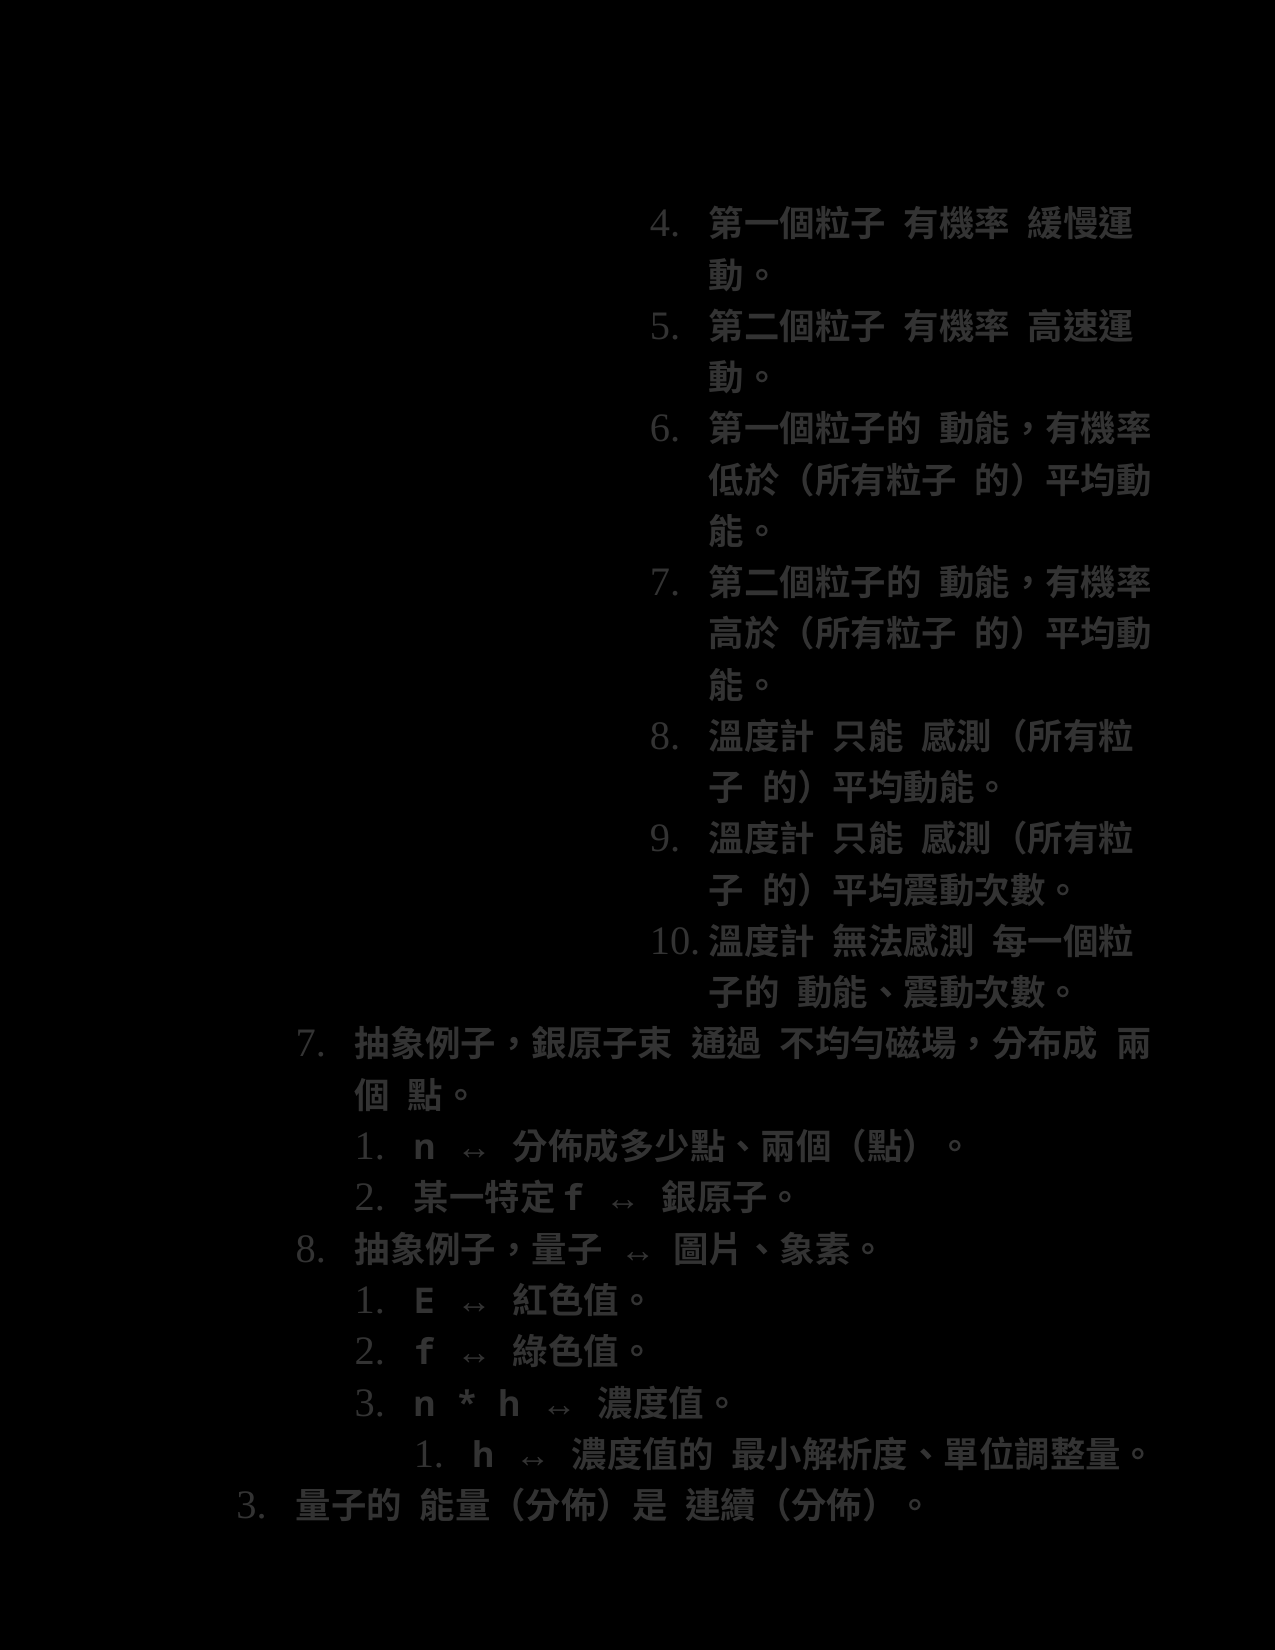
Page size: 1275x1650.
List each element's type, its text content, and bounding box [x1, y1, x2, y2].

list 溫度計 只能 感測（所有粒子 的）平均動能。 [649, 708, 1157, 811]
list 溫度計 只能 感測（所有粒子 的）平均震動次數。 [649, 811, 1157, 913]
list n ↔ 分佈成多少點、兩個（點）。 [354, 1118, 1157, 1170]
list h ↔ 濃度值的 最小解析度、單位調整量。 [413, 1426, 1157, 1478]
list 抽象例子，銀原子束 通過 不均勻磁場，分布成 兩個 點。 [295, 1016, 1157, 1118]
list 量子的 能量（分佈）是 連續（分佈）。 [236, 1478, 1157, 1529]
list 溫度計 無法感測 每一個粒子的 動能、震動次數。 [649, 913, 1157, 1016]
list 抽象例子，量子 ↔ 圖片、象素。 [295, 1221, 1157, 1272]
list E ↔ 紅色值。 [354, 1272, 1157, 1324]
list 第二個粒子的 動能，有機率 高於（所有粒子 的）平均動能。 [649, 554, 1157, 708]
list n * h ↔ 濃度值。 [354, 1375, 1157, 1426]
list f ↔ 綠色值。 [354, 1324, 1157, 1375]
list 第二個粒子 有機率 高速運動。 [649, 298, 1157, 401]
list 某一特定f ↔ 銀原子。 [354, 1170, 1157, 1221]
list 第一個粒子 有機率 緩慢運動。 [649, 196, 1157, 298]
list 第一個粒子的 動能，有機率 低於（所有粒子 的）平均動能。 [649, 401, 1157, 554]
